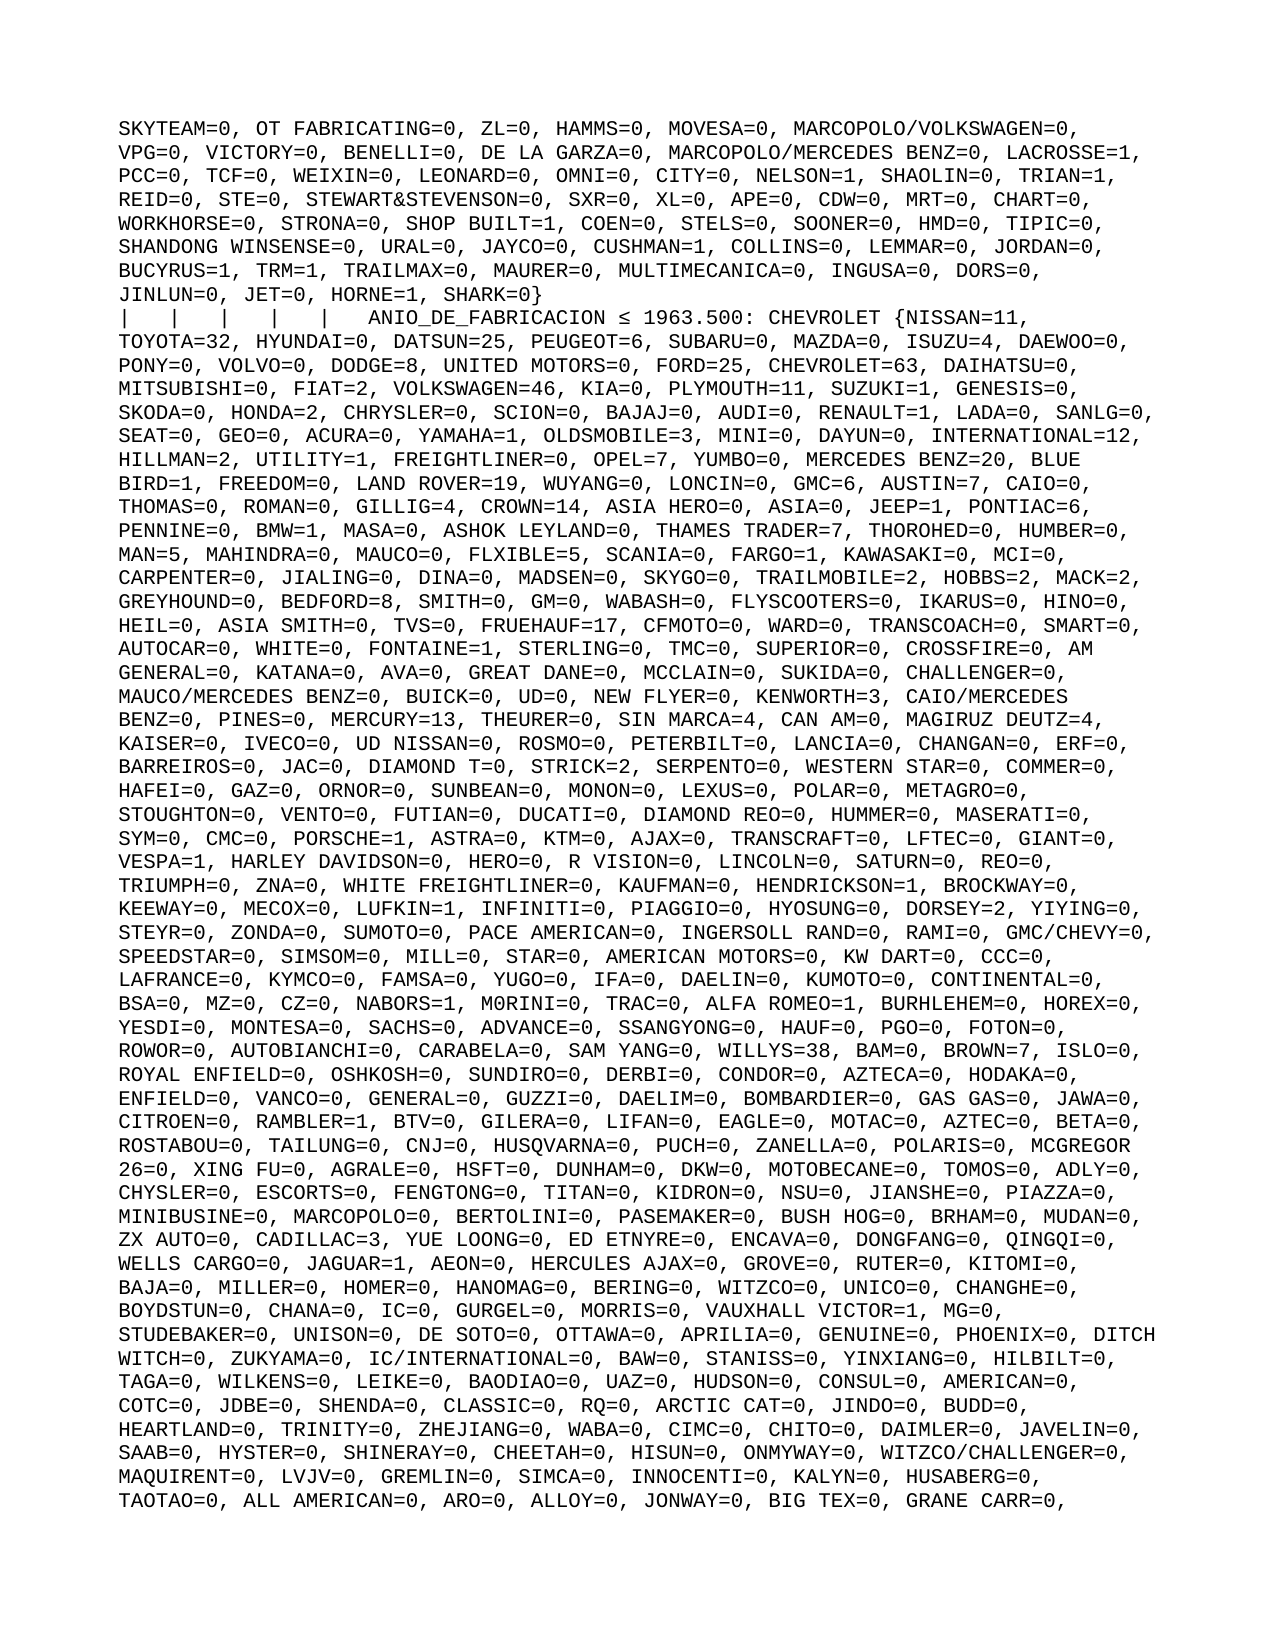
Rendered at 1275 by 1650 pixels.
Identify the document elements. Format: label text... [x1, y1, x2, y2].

text SKYTEAM=0, OT FABRICATING=0, ZL=0, HAMMS=0, MOVESA=0, MARCOPOLO/VOLKSWAGEN=0, VPG=0, VICTORY=0, BENELLI=0, DE LA GARZA=0, MARCOPOLO/MERCEDES BENZ=0, LACROSSE=1, PCC=0, TCF=0, WEIXIN=0, LEONARD=0, OMNI=0, CITY=0, NELSON=1, SHAOLIN=0, TRIAN=1, REID=0, STE=0, STEWART&STEVENSON=0, SXR=0, XL=0, APE=0, CDW=0, MRT=0, CHART=0, WORKHORSE=0, STRONA=0, SHOP BUILT=1, COEN=0, STELS=0, SOONER=0, HMD=0, TIPIC=0, SHANDONG WINSENSE=0, URAL=0, JAYCO=0, CUSHMAN=1, COLLINS=0, LEMMAR=0, JORDAN=0, BUCYRUS=1, TRM=1, TRAILMAX=0, MAURER=0, MULTIMECANICA=0, INGUSA=0, DORS=0, JINLUN=0, JET=0, HORNE=1, SHARK=0} [118, 118, 1157, 307]
text | | | | | ANIO_DE_FABRICACION ≤ 1963.500: CHEVROLET {NISSAN=11, TOYOTA=32, HYUNDAI=0, DATSUN=25, PEUGEOT=6, SUBARU=0, MAZDA=0, ISUZU=4, DAEWOO=0, PONY=0, VOLVO=0, DODGE=8, UNITED MOTORS=0, FORD=25, CHEVROLET=63, DAIHATSU=0, MITSUBISHI=0, FIAT=2, VOLKSWAGEN=46, KIA=0, PLYMOUTH=11, SUZUKI=1, GENESIS=0, SKODA=0, HONDA=2, CHRYSLER=0, SCION=0, BAJAJ=0, AUDI=0, RENAULT=1, LADA=0, SANLG=0, SEAT=0, GEO=0, ACURA=0, YAMAHA=1, OLDSMOBILE=3, MINI=0, DAYUN=0, INTERNATIONAL=12, HILLMAN=2, UTILITY=1, FREIGHTLINER=0, OPEL=7, YUMBO=0, MERCEDES BENZ=20, BLUE BIRD=1, FREEDOM=0, LAND ROVER=19, WUYANG=0, LONCIN=0, GMC=6, AUSTIN=7, CAIO=0, THOMAS=0, ROMAN=0, GILLIG=4, CROWN=14, ASIA HERO=0, ASIA=0, JEEP=1, PONTIAC=6, PENNINE=0, BMW=1, MASA=0, ASHOK LEYLAND=0, THAMES TRADER=7, THOROHED=0, HUMBER=0, MAN=5, MAHINDRA=0, MAUCO=0, FLXIBLE=5, SCANIA=0, FARGO=1, KAWASAKI=0, MCI=0, CARPENTER=0, JIALING=0, DINA=0, MADSEN=0, SKYGO=0, TRAILMOBILE=2, HOBBS=2, MACK=2, GREYHOUND=0, BEDFORD=8, SMITH=0, GM=0, WABASH=0, FLYSCOOTERS=0, IKARUS=0, HINO=0, HEIL=0, ASIA SMITH=0, TVS=0, FRUEHAUF=17, CFMOTO=0, WARD=0, TRANSCOACH=0, SMART=0, AUTOCAR=0, WHITE=0, FONTAINE=1, STERLING=0, TMC=0, SUPERIOR=0, CROSSFIRE=0, AM GENERAL=0, KATANA=0, AVA=0, GREAT DANE=0, MCCLAIN=0, SUKIDA=0, CHALLENGER=0, MAUCO/MERCEDES BENZ=0, BUICK=0, UD=0, NEW FLYER=0, KENWORTH=3, CAIO/MERCEDES BENZ=0, PINES=0, MERCURY=13, THEURER=0, SIN MARCA=4, CAN AM=0, MAGIRUZ DEUTZ=4, KAISER=0, IVECO=0, UD NISSAN=0, ROSMO=0, PETERBILT=0, LANCIA=0, CHANGAN=0, ERF=0, BARREIROS=0, JAC=0, DIAMOND T=0, STRICK=2, SERPENTO=0, WESTERN STAR=0, COMMER=0, HAFEI=0, GAZ=0, ORNOR=0, SUNBEAN=0, MONON=0, LEXUS=0, POLAR=0, METAGRO=0, STOUGHTON=0, VENTO=0, FUTIAN=0, DUCATI=0, DIAMOND REO=0, HUMMER=0, MASERATI=0, SYM=0, CMC=0, PORSCHE=1, ASTRA=0, KTM=0, AJAX=0, TRANSCRAFT=0, LFTEC=0, GIANT=0, VESPA=1, HARLEY DAVIDSON=0, HERO=0, R VISION=0, LINCOLN=0, SATURN=0, REO=0, TRIUMPH=0, ZNA=0, WHITE FREIGHTLINER=0, KAUFMAN=0, HENDRICKSON=1, BROCKWAY=0, KEEWAY=0, MECOX=0, LUFKIN=1, INFINITI=0, PIAGGIO=0, HYOSUNG=0, DORSEY=2, YIYING=0, STEYR=0, ZONDA=0, SUMOTO=0, PACE AMERICAN=0, INGERSOLL RAND=0, RAMI=0, GMC/CHEVY=0, SPEEDSTAR=0, SIMSOM=0, MILL=0, STAR=0, AMERICAN MOTORS=0, KW DART=0, CCC=0, LAFRANCE=0, KYMCO=0, FAMSA=0, YUGO=0, IFA=0, DAELIN=0, KUMOTO=0, CONTINENTAL=0, BSA=0, MZ=0, CZ=0, NABORS=1, M0RINI=0, TRAC=0, ALFA ROMEO=1, BURHLEHEM=0, HOREX=0, YESDI=0, MONTESA=0, SACHS=0, ADVANCE=0, SSANGYONG=0, HAUF=0, PGO=0, FOTON=0, ROWOR=0, AUTOBIANCHI=0, CARABELA=0, SAM YANG=0, WILLYS=38, BAM=0, BROWN=7, ISLO=0, ROYAL ENFIELD=0, OSHKOSH=0, SUNDIRO=0, DERBI=0, CONDOR=0, AZTECA=0, HODAKA=0, ENFIELD=0, VANCO=0, GENERAL=0, GUZZI=0, DAELIM=0, BOMBARDIER=0, GAS GAS=0, JAWA=0, CITROEN=0, RAMBLER=1, BTV=0, GILERA=0, LIFAN=0, EAGLE=0, MOTAC=0, AZTEC=0, BETA=0, ROSTABOU=0, TAILUNG=0, CNJ=0, HUSQVARNA=0, PUCH=0, ZANELLA=0, POLARIS=0, MCGREGOR 26=0, XING FU=0, AGRALE=0, HSFT=0, DUNHAM=0, DKW=0, MOTOBECANE=0, TOMOS=0, ADLY=0, CHYSLER=0, ESCORTS=0, FENGTONG=0, TITAN=0, KIDRON=0, NSU=0, JIANSHE=0, PIAZZA=0, MINIBUSINE=0, MARCOPOLO=0, BERTOLINI=0, PASEMAKER=0, BUSH HOG=0, BRHAM=0, MUDAN=0, ZX AUTO=0, CADILLAC=3, YUE LOONG=0, ED ETNYRE=0, ENCAVA=0, DONGFANG=0, QINGQI=0, WELLS CARGO=0, JAGUAR=1, AEON=0, HERCULES AJAX=0, GROVE=0, RUTER=0, KITOMI=0, BAJA=0, MILLER=0, HOMER=0, HANOMAG=0, BERING=0, WITZCO=0, UNICO=0, CHANGHE=0, BOYDSTUN=0, CHANA=0, IC=0, GURGEL=0, MORRIS=0, VAUXHALL VICTOR=1, MG=0, STUDEBAKER=0, UNISON=0, DE SOTO=0, OTTAWA=0, APRILIA=0, GENUINE=0, PHOENIX=0, DITCH WITCH=0, ZUKYAMA=0, IC/INTERNATIONAL=0, BAW=0, STANISS=0, YINXIANG=0, HILBILT=0, TAGA=0, WILKENS=0, LEIKE=0, BAODIAO=0, UAZ=0, HUDSON=0, CONSUL=0, AMERICAN=0, COTC=0, JDBE=0, SHENDA=0, CLASSIC=0, RQ=0, ARCTIC CAT=0, JINDO=0, BUDD=0, HEARTLAND=0, TRINITY=0, ZHEJIANG=0, WABA=0, CIMC=0, CHITO=0, DAIMLER=0, JAVELIN=0, SAAB=0, HYSTER=0, SHINERAY=0, CHEETAH=0, HISUN=0, ONMYWAY=0, WITZCO/CHALLENGER=0, MAQUIRENT=0, LVJV=0, GREMLIN=0, SIMCA=0, INNOCENTI=0, KALYN=0, HUSABERG=0, TAOTAO=0, ALL AMERICAN=0, ARO=0, ALLOY=0, JONWAY=0, BIG TEX=0, GRANE CARR=0, [118, 307, 1157, 1513]
